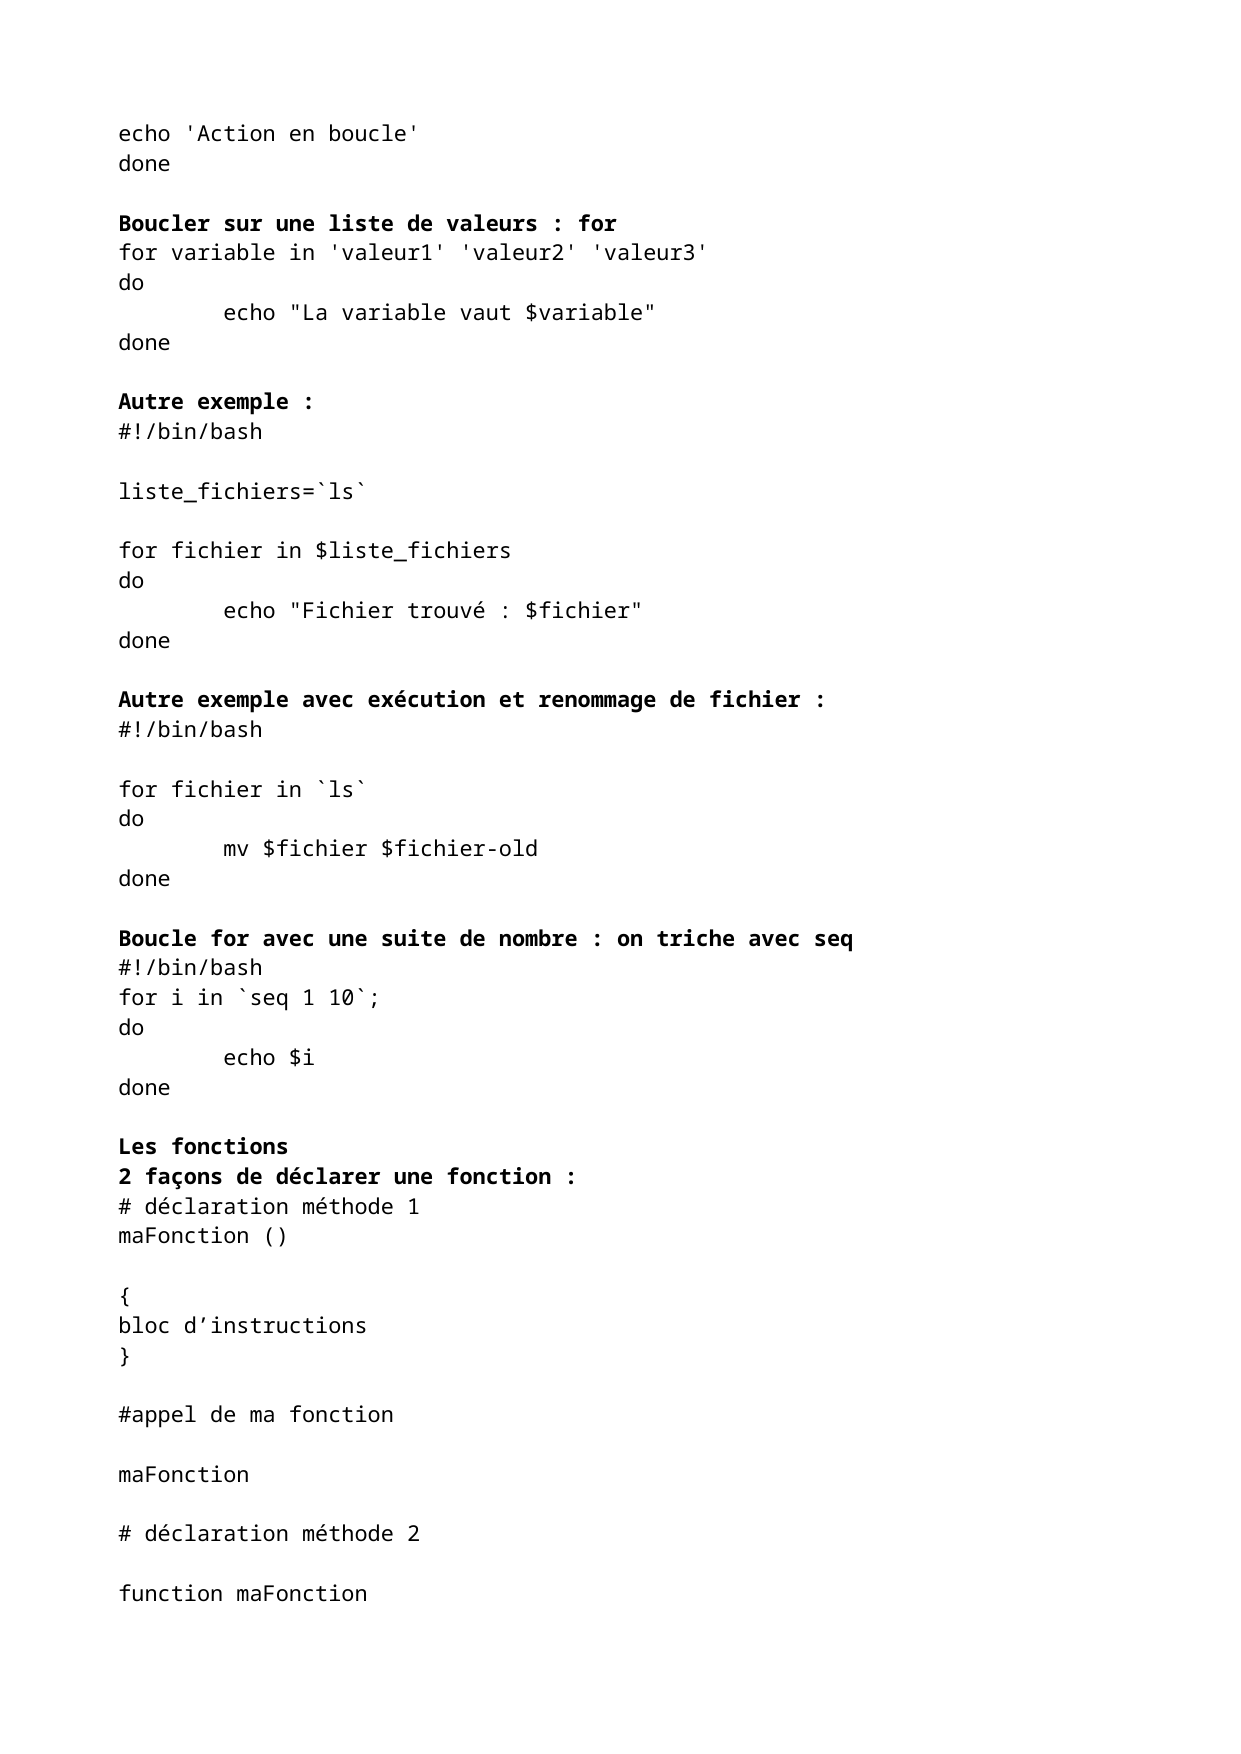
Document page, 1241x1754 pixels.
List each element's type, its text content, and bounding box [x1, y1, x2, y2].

text echo 'Action en boucle' [118, 118, 1122, 148]
text Autre exemple avec exécution et renommage de fichier : [118, 684, 1122, 714]
text for i in `seq 1 10`; [118, 982, 1122, 1012]
text do [118, 803, 1122, 833]
text echo $i [118, 1042, 1122, 1071]
text echo "Fichier trouvé : $fichier" [118, 595, 1122, 624]
text Boucler sur une liste de valeurs : for [118, 207, 1122, 237]
text #!/bin/bash [118, 416, 1122, 446]
text for variable in 'valeur1' 'valeur2' 'valeur3' [118, 237, 1122, 267]
text do [118, 565, 1122, 595]
text done [118, 624, 1122, 654]
text echo "La variable vaut $variable" [118, 297, 1122, 327]
text function maFonction [118, 1578, 1122, 1608]
text Autre exemple : [118, 386, 1122, 416]
text for fichier in $liste_fichiers [118, 535, 1122, 565]
text liste_fichiers=`ls` [118, 476, 1122, 505]
text { [118, 1280, 1122, 1310]
text do [118, 267, 1122, 297]
text for fichier in `ls` [118, 773, 1122, 803]
text done [118, 1071, 1122, 1101]
text do [118, 1012, 1122, 1042]
text done [118, 863, 1122, 893]
text # déclaration méthode 2 [118, 1518, 1122, 1548]
text #appel de ma fonction [118, 1399, 1122, 1429]
text #!/bin/bash [118, 952, 1122, 982]
text 2 façons de déclarer une fonction : [118, 1161, 1122, 1191]
text mv $fichier $fichier-old [118, 833, 1122, 863]
text Boucle for avec une suite de nombre : on triche avec seq [118, 922, 1122, 952]
text maFonction () [118, 1220, 1122, 1250]
text bloc d’instructions [118, 1310, 1122, 1339]
text done [118, 148, 1122, 178]
text maFonction [118, 1459, 1122, 1488]
text Les fonctions [118, 1131, 1122, 1161]
text } [118, 1339, 1122, 1369]
text done [118, 327, 1122, 356]
text #!/bin/bash [118, 714, 1122, 744]
text # déclaration méthode 1 [118, 1191, 1122, 1220]
